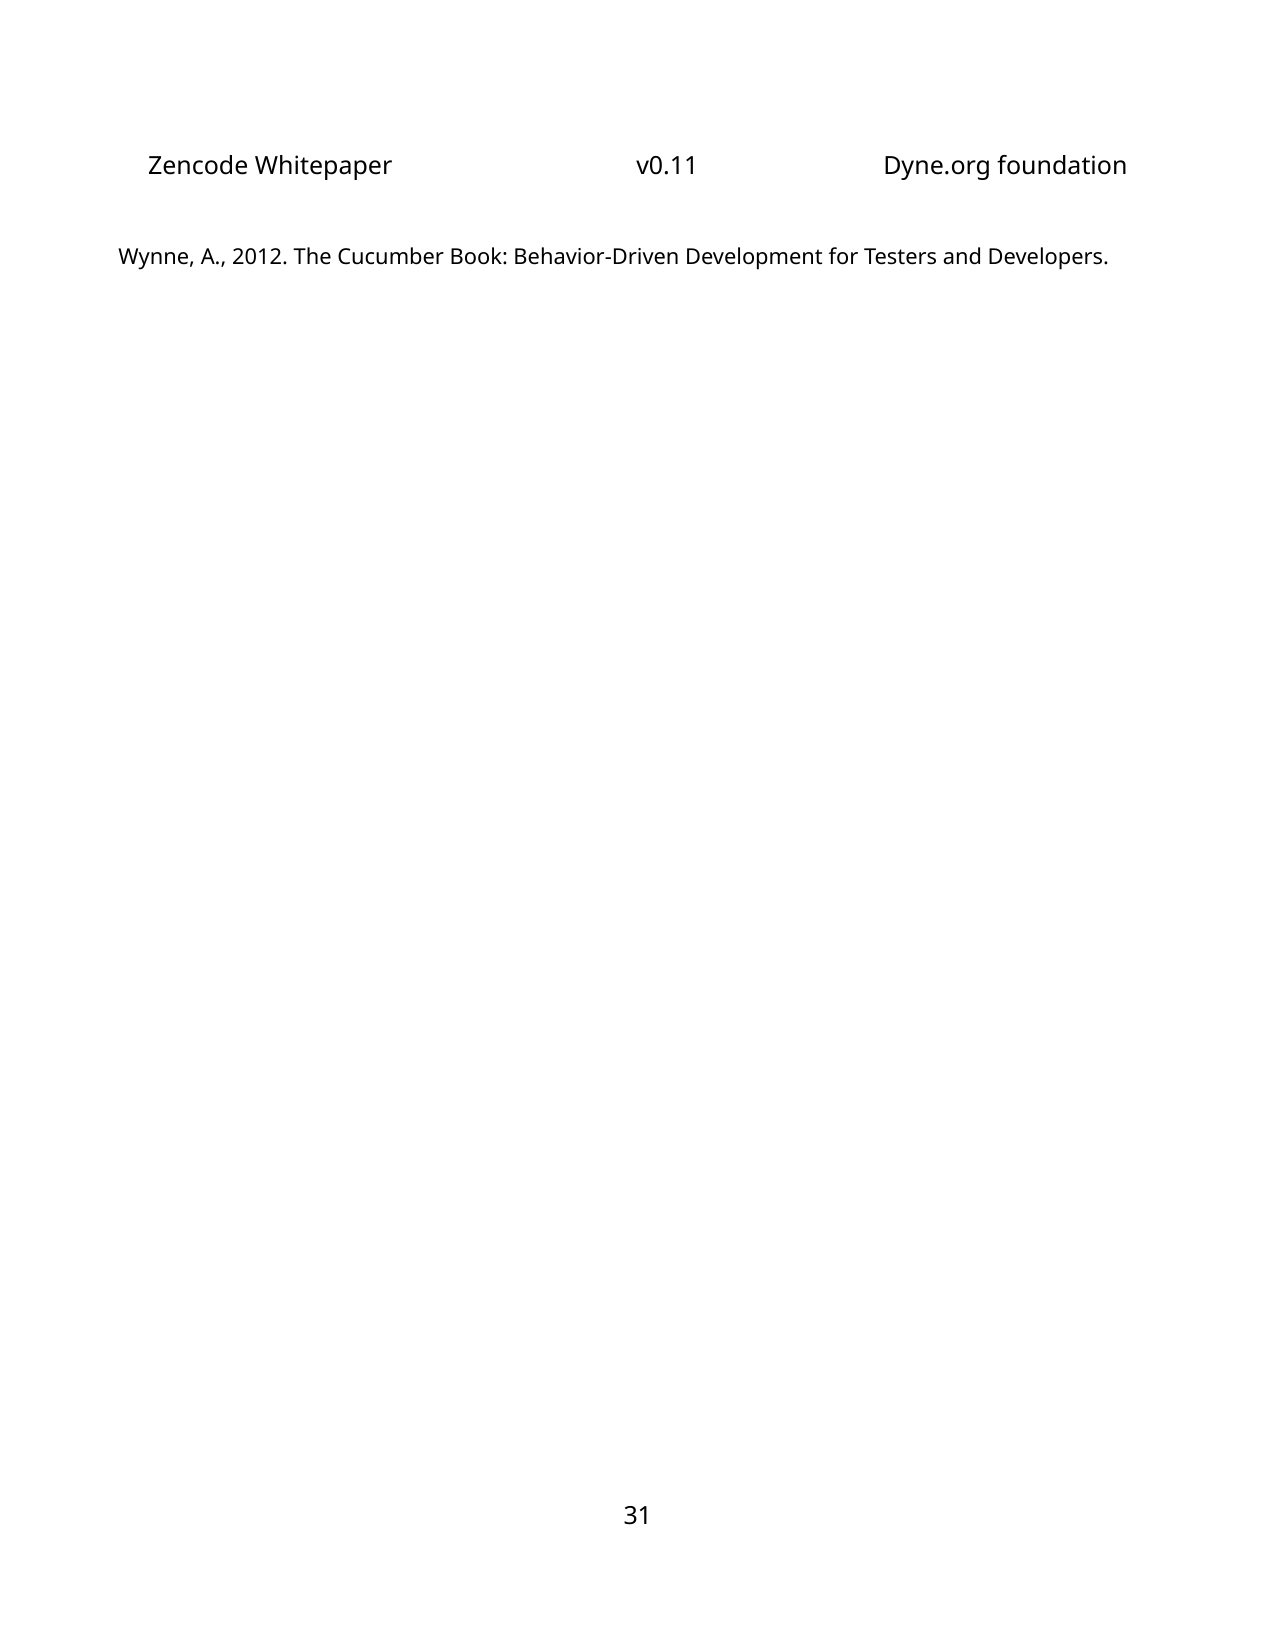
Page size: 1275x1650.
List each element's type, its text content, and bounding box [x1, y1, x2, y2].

text Wynne, A., 2012. The Cucumber Book: Behavior-Driven Development for Testers and Developers. [118, 241, 1157, 271]
